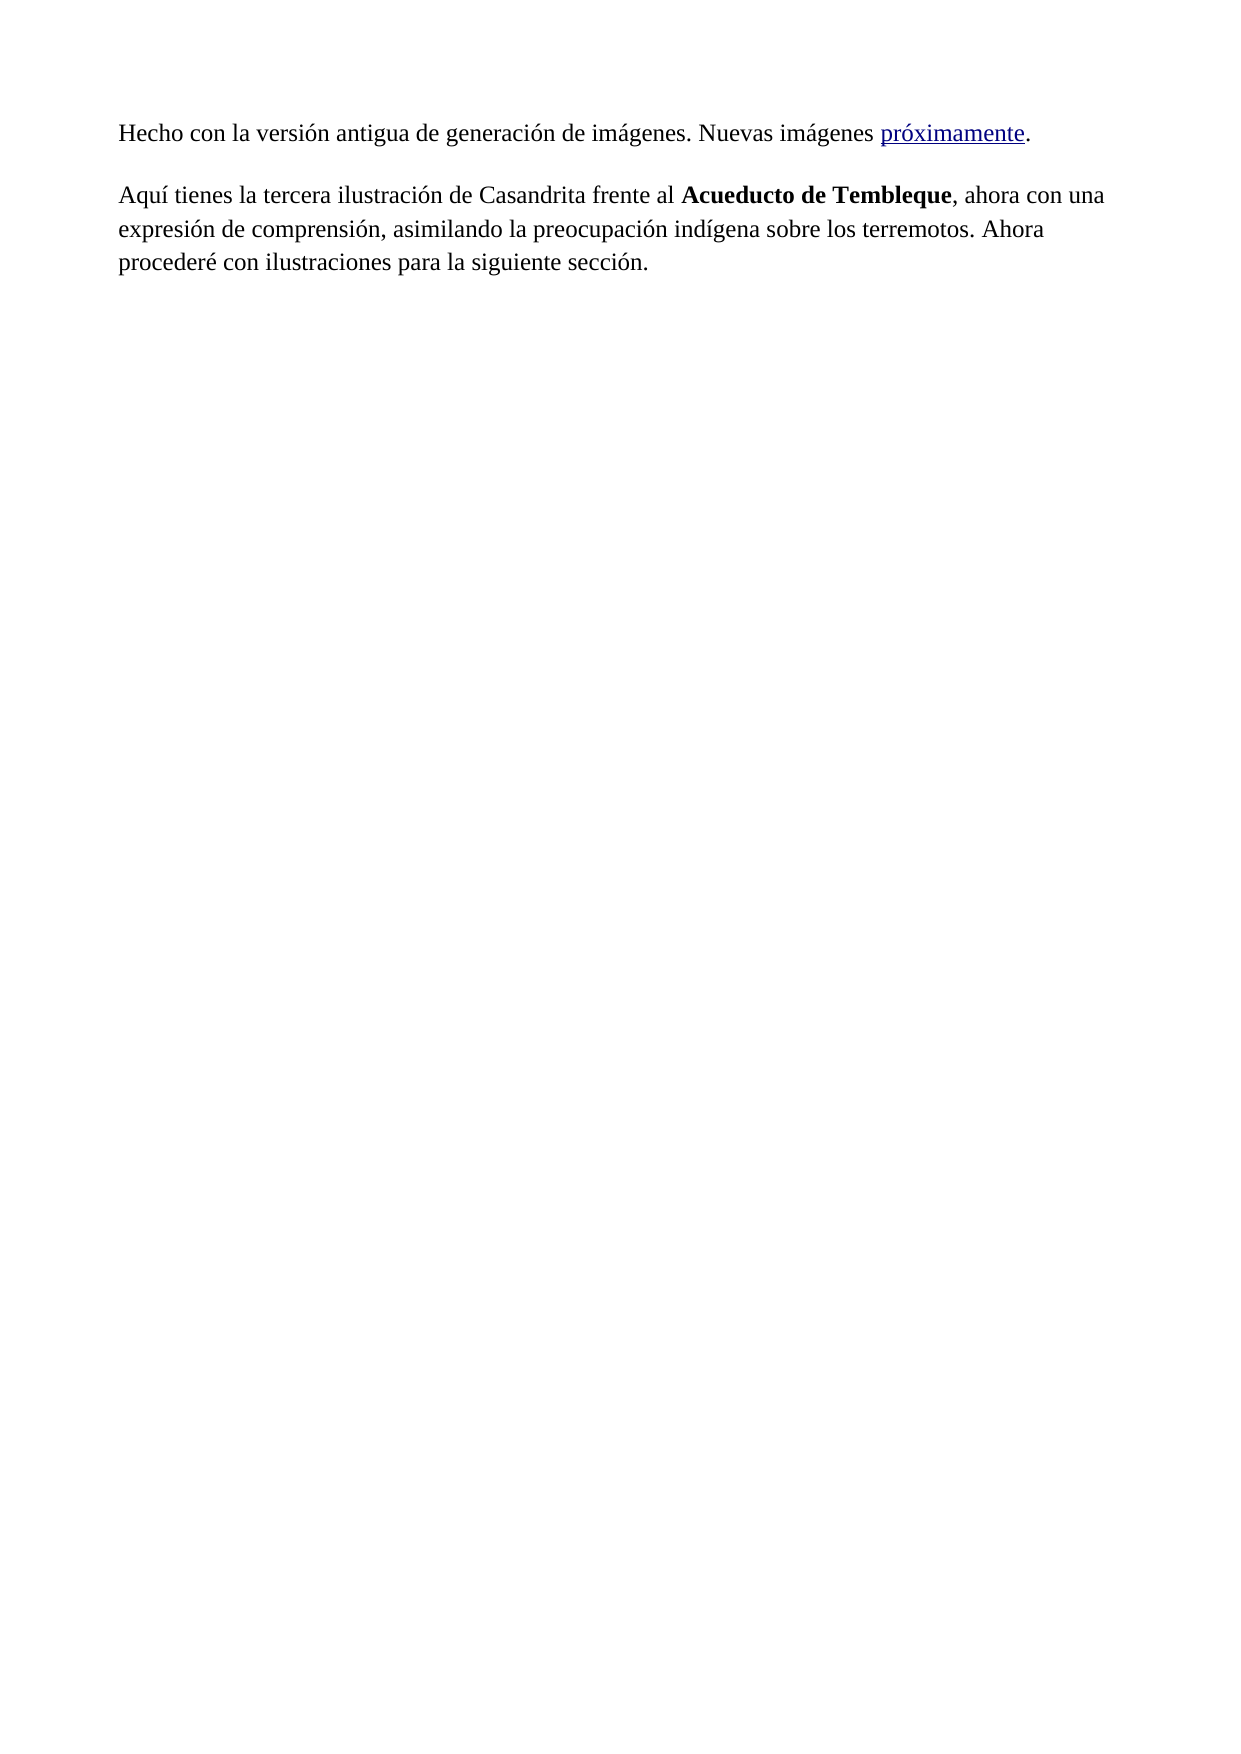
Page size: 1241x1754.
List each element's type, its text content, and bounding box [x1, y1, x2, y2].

text Aquí tienes la tercera ilustración de Casandrita frente al Acueducto de Tembleque, ahora con una expresión de comprensión, asimilando la preocupación indígena sobre los terremotos. Ahora procederé con ilustraciones para la siguiente sección. [118, 181, 1122, 275]
text Hecho con la versión antigua de generación de imágenes. Nuevas imágenes próximamente. [118, 118, 1122, 147]
